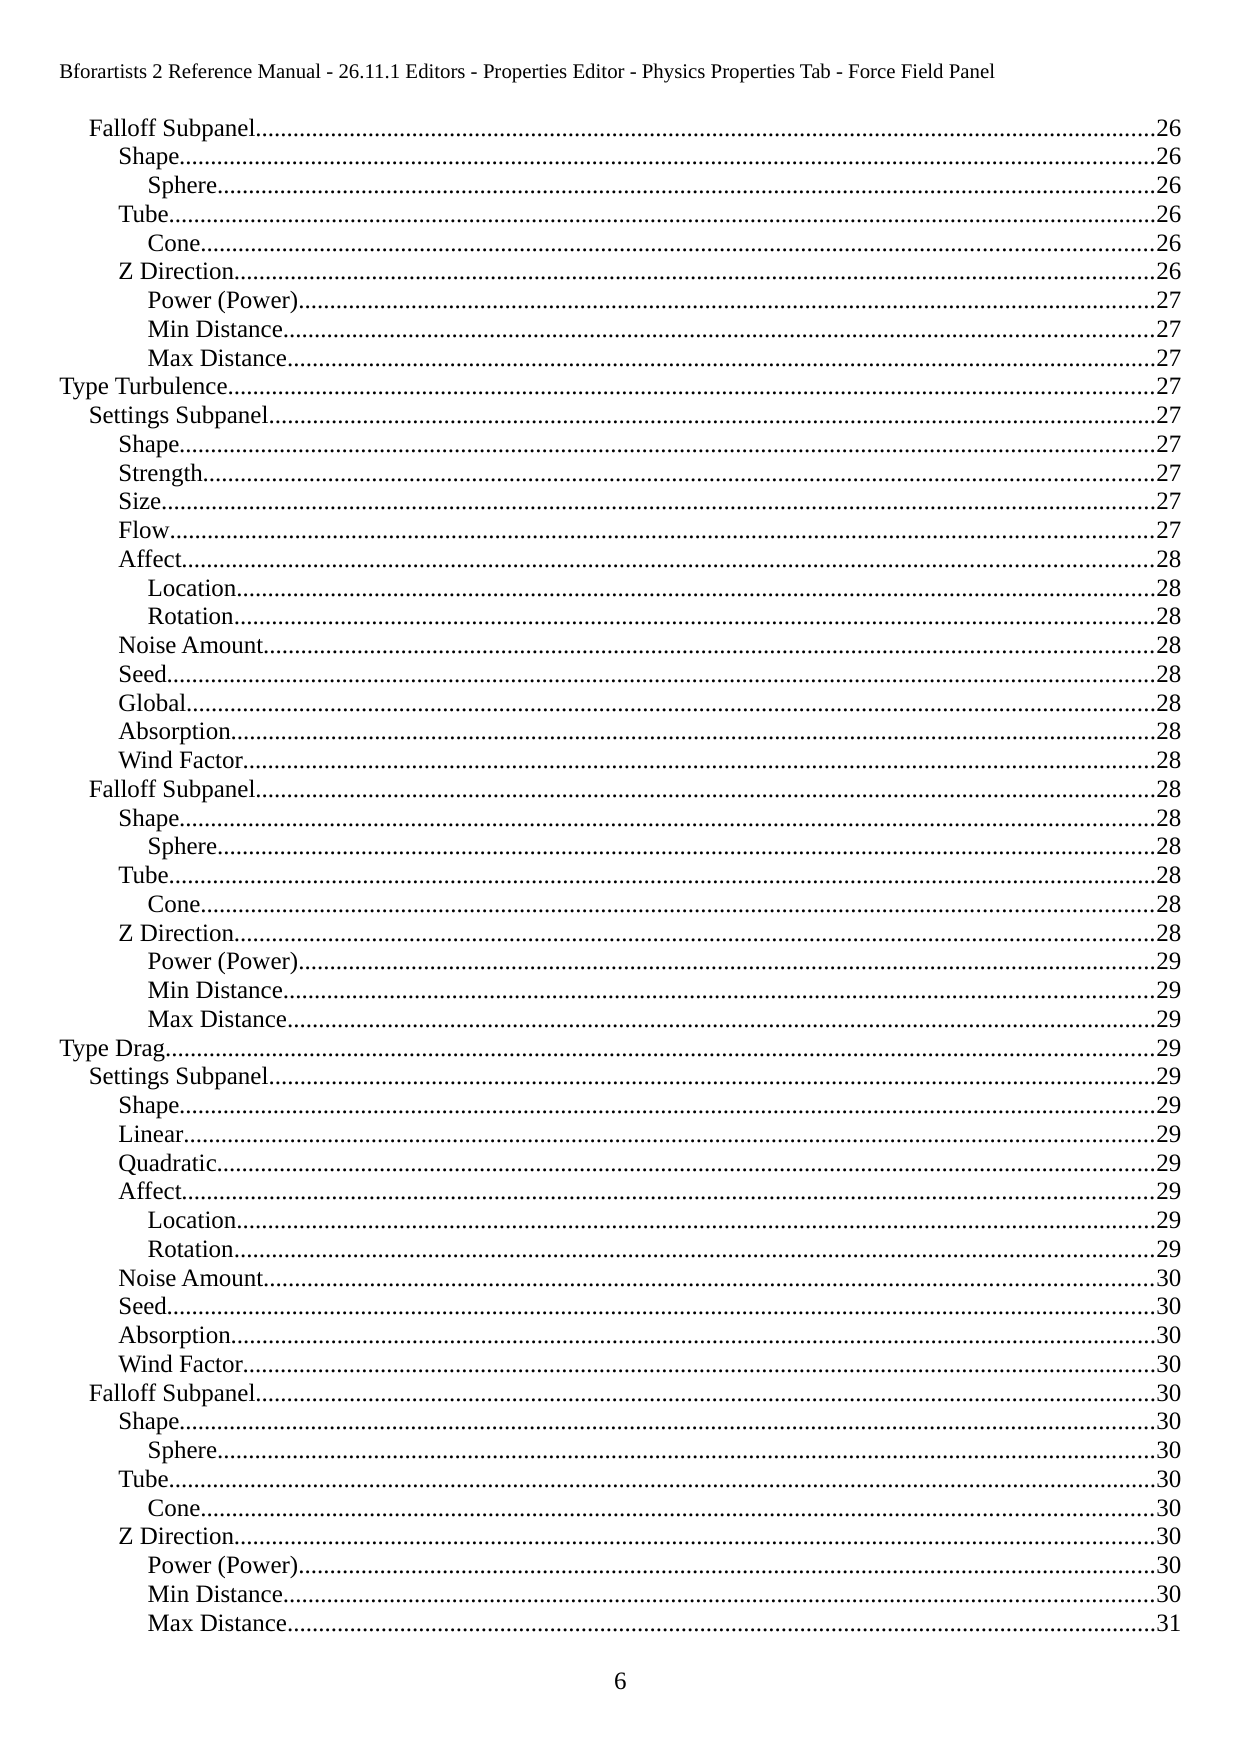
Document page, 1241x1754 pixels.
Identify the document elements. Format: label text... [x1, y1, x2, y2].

text Global 28 [118, 688, 1181, 716]
text Absorption 28 [118, 716, 1181, 745]
text Power (Power) 27 [147, 285, 1181, 314]
text Size 27 [118, 486, 1181, 515]
text Location 28 [147, 573, 1181, 601]
text Type Turbulence 27 [59, 371, 1181, 400]
text Shape 26 [118, 141, 1181, 170]
text Shape 30 [118, 1406, 1181, 1435]
text Power (Power) 29 [147, 946, 1181, 975]
text Sphere 26 [147, 170, 1181, 199]
text Falloff Subpanel 28 [88, 774, 1181, 803]
text Quadratic 29 [118, 1148, 1181, 1176]
text Max Distance 29 [147, 1004, 1181, 1033]
text Shape 27 [118, 429, 1181, 458]
text Wind Factor 30 [118, 1349, 1181, 1378]
text Cone 26 [147, 228, 1181, 256]
text Flow 27 [118, 515, 1181, 544]
text Absorption 30 [118, 1320, 1181, 1349]
text Settings Subpanel 27 [88, 400, 1181, 429]
text Sphere 28 [147, 831, 1181, 860]
text Z Direction 26 [118, 256, 1181, 285]
text Tube 26 [118, 199, 1181, 228]
text Min Distance 27 [147, 314, 1181, 343]
text Rotation 29 [147, 1234, 1181, 1263]
text Linear 29 [118, 1119, 1181, 1148]
text Z Direction 28 [118, 918, 1181, 946]
text Settings Subpanel 29 [88, 1061, 1181, 1090]
text Rotation 28 [147, 601, 1181, 630]
text Type Drag 29 [59, 1033, 1181, 1061]
text Tube 30 [118, 1464, 1181, 1493]
text Falloff Subpanel 26 [88, 113, 1181, 141]
text Wind Factor 28 [118, 745, 1181, 774]
text Affect 28 [118, 544, 1181, 573]
text Seed 30 [118, 1291, 1181, 1320]
text Seed 28 [118, 659, 1181, 688]
text Noise Amount 30 [118, 1263, 1181, 1291]
text Power (Power) 30 [147, 1550, 1181, 1579]
text Strength 27 [118, 458, 1181, 486]
text Shape 28 [118, 803, 1181, 831]
text Max Distance 27 [147, 343, 1181, 371]
text Falloff Subpanel 30 [88, 1378, 1181, 1406]
text Shape 29 [118, 1090, 1181, 1119]
text Min Distance 30 [147, 1579, 1181, 1608]
text Cone 30 [147, 1493, 1181, 1521]
text Noise Amount 28 [118, 630, 1181, 659]
text Affect 29 [118, 1176, 1181, 1205]
text Sphere 30 [147, 1435, 1181, 1464]
text Min Distance 29 [147, 975, 1181, 1004]
text Tube 28 [118, 860, 1181, 889]
text Z Direction 30 [118, 1521, 1181, 1550]
text Location 29 [147, 1205, 1181, 1234]
text Cone 28 [147, 889, 1181, 918]
text Max Distance 31 [147, 1608, 1181, 1636]
